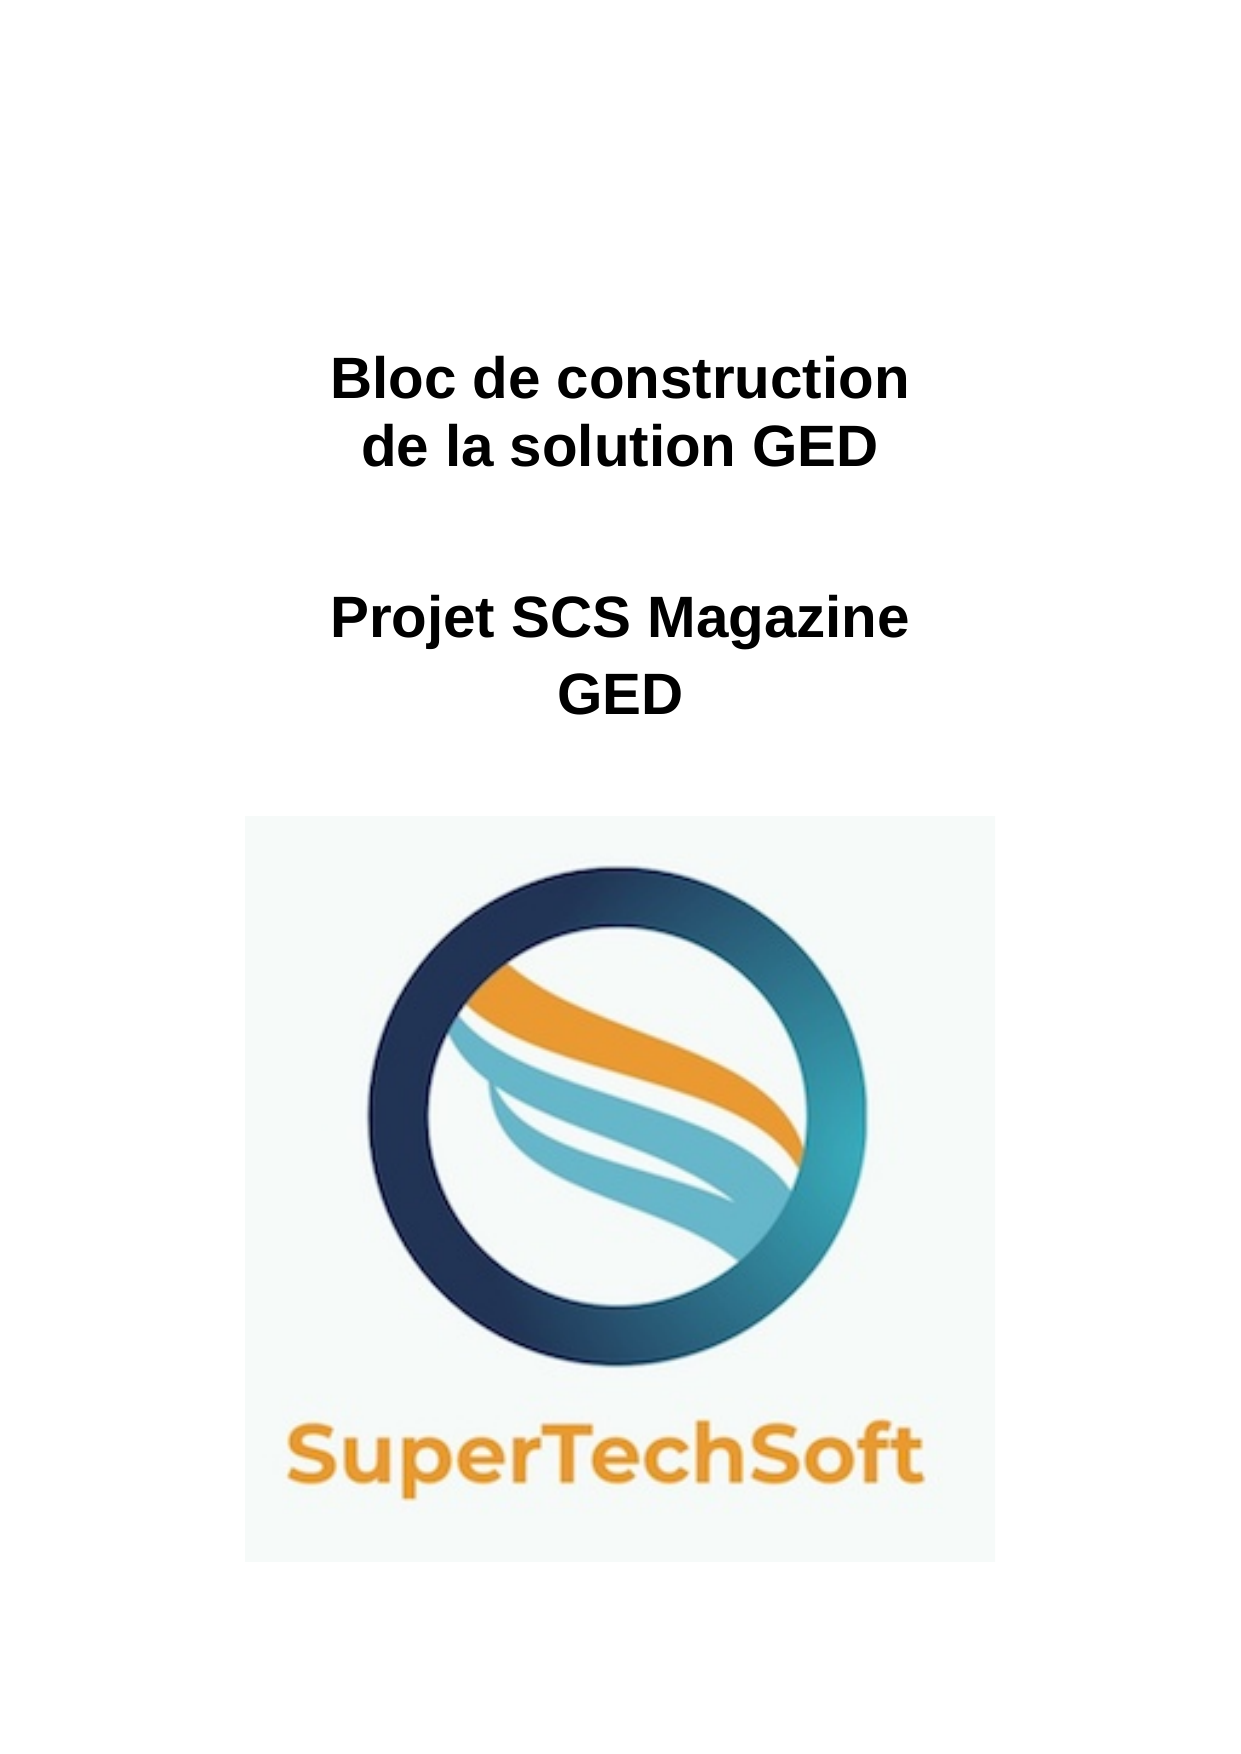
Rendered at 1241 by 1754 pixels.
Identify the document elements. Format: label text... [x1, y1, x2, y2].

picture [245, 816, 996, 1562]
text Projet SCS Magazine GED [118, 582, 1122, 727]
title Bloc de construction de la solution GED [118, 344, 1122, 478]
